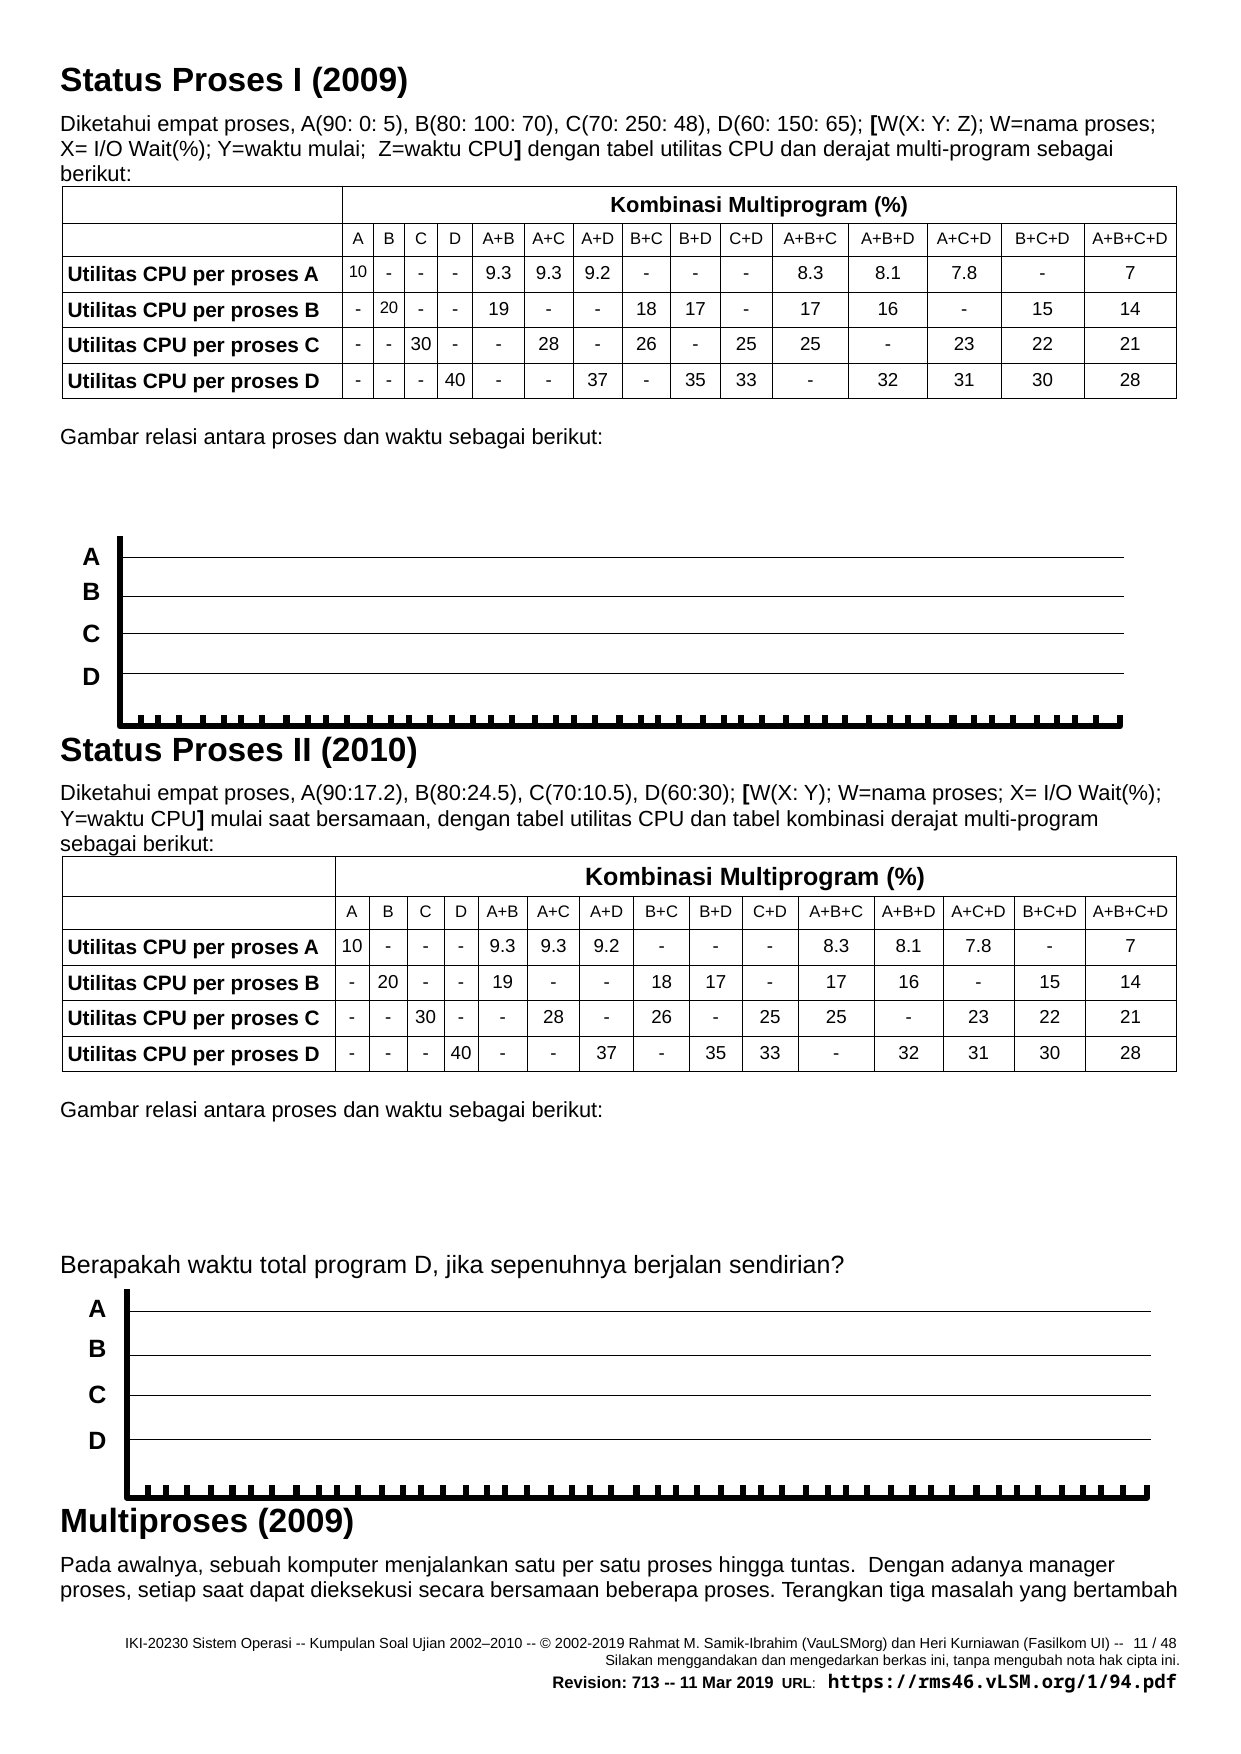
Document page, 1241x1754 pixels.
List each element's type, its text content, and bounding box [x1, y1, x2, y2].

table_cell 7.8 [928, 257, 1001, 292]
table_cell - [721, 257, 772, 292]
table_cell - [473, 328, 524, 363]
table_cell 9.3 [525, 257, 573, 292]
table_cell - [479, 1037, 527, 1071]
table_cell 30 [405, 328, 437, 363]
table_cell 19 [479, 966, 527, 1000]
table_cell - [438, 257, 472, 292]
table_cell 37 [574, 364, 622, 398]
table_cell - [370, 930, 407, 965]
table_cell 25 [773, 328, 848, 363]
table_cell 8.1 [849, 257, 927, 292]
table_cell Utilitas CPU per proses A [63, 930, 335, 965]
table_cell - [374, 328, 404, 363]
table_cell - [343, 328, 373, 363]
table_cell - [336, 1001, 369, 1036]
table_cell A+B+C [773, 224, 848, 256]
table_cell - [445, 1001, 478, 1036]
table_cell - [743, 930, 798, 965]
table_cell 25 [799, 1001, 874, 1036]
table_cell 23 [944, 1001, 1014, 1036]
table_cell - [408, 1037, 444, 1071]
table_cell 22 [1015, 1001, 1085, 1036]
table_cell - [528, 966, 579, 1000]
table_cell B+C+D [1015, 897, 1085, 929]
table_cell B+C [634, 897, 689, 929]
table_cell 21 [1086, 1001, 1176, 1036]
table_cell 14 [1086, 966, 1176, 1000]
table_cell 10 [343, 257, 373, 292]
table_cell A+D [580, 897, 633, 929]
subtitle Status Proses II (2010) [60, 676, 1181, 768]
table_cell - [405, 257, 437, 292]
text Berapakah waktu total program D, jika sepenuhnya berjalan sendirian? [60, 1250, 1181, 1279]
table_cell 9.3 [528, 930, 579, 965]
table_cell 32 [849, 364, 927, 398]
table_cell - [574, 293, 622, 327]
table_cell 40 [438, 364, 472, 398]
table_cell Utilitas CPU per proses B [63, 966, 335, 1000]
table_cell 17 [671, 293, 720, 327]
table_cell - [944, 966, 1014, 1000]
table_cell - [525, 293, 573, 327]
table_cell B [370, 897, 407, 929]
table_cell - [408, 966, 444, 1000]
table_cell C [405, 224, 437, 256]
table_cell 31 [944, 1037, 1014, 1071]
table_cell A+B+C [799, 897, 874, 929]
table_cell 28 [528, 1001, 579, 1036]
table_cell 32 [875, 1037, 943, 1071]
table_cell 28 [1085, 364, 1176, 398]
text Diketahui empat proses, A(90: 0: 5), B(80: 100: 70), C(70: 250: 48), D(60: 150: 65); [W(X: Y: Z); W=nama proses; X= I/O Wait(%); Y=waktu mulai; Z=waktu CPU] dengan tabel utilitas CPU dan derajat multi-program sebagai berikut: [60, 111, 1181, 186]
table_cell - [374, 257, 404, 292]
table_cell 7 [1085, 257, 1176, 292]
table_cell 30 [1002, 364, 1084, 398]
table_cell - [743, 966, 798, 1000]
table_cell - [849, 328, 927, 363]
table_header Kombinasi Multiprogram (%) [343, 187, 1176, 223]
list Gambar relasi antara proses dan waktu sebagai berikut: [60, 1097, 1181, 1122]
table_cell 9.3 [479, 930, 527, 965]
table_cell 17 [799, 966, 874, 1000]
table_cell - [875, 1001, 943, 1036]
table_header Kombinasi Multiprogram (%) [336, 857, 1176, 896]
table_cell 18 [634, 966, 689, 1000]
table_cell - [580, 966, 633, 1000]
table_cell Utilitas CPU per proses A [63, 257, 342, 292]
table_cell 17 [690, 966, 742, 1000]
table_cell - [634, 1037, 689, 1071]
table_cell - [671, 257, 720, 292]
table_cell 33 [721, 364, 772, 398]
table_cell D [445, 897, 478, 929]
table_cell - [525, 364, 573, 398]
table_cell - [343, 293, 373, 327]
table_cell 9.2 [574, 257, 622, 292]
table_cell 9.2 [580, 930, 633, 965]
table_cell - [370, 1001, 407, 1036]
table_cell B+D [671, 224, 720, 256]
table_cell A+D [574, 224, 622, 256]
subtitle Multiproses (2009) [60, 1354, 1181, 1539]
table_cell 26 [634, 1001, 689, 1036]
table_cell - [479, 1001, 527, 1036]
table_cell 35 [671, 364, 720, 398]
table_header [63, 187, 342, 223]
table_cell - [370, 1037, 407, 1071]
text Diketahui empat proses, A(90:17.2), B(80:24.5), C(70:10.5), D(60:30); [W(X: Y); W=nama proses; X= I/O Wait(%); Y=waktu CPU] mulai saat bersamaan, dengan tabel utilitas CPU dan tabel kombinasi derajat multi-program sebagai berikut: [60, 780, 1181, 856]
table_cell - [445, 930, 478, 965]
table_cell A+C+D [928, 224, 1001, 256]
table_cell 16 [875, 966, 943, 1000]
table_cell B+D [690, 897, 742, 929]
table_cell 30 [408, 1001, 444, 1036]
table_cell A+B [473, 224, 524, 256]
table_cell A+C+D [944, 897, 1014, 929]
table_cell - [773, 364, 848, 398]
table_cell A+C [528, 897, 579, 929]
table_cell A [343, 224, 373, 256]
table_cell 35 [690, 1037, 742, 1071]
table_cell - [408, 930, 444, 965]
table_cell 37 [580, 1037, 633, 1071]
table_cell Utilitas CPU per proses D [63, 364, 342, 398]
table_cell 7.8 [944, 930, 1014, 965]
table_cell - [438, 293, 472, 327]
table_cell 19 [473, 293, 524, 327]
table_cell 9.3 [473, 257, 524, 292]
table_cell A+B+C+D [1086, 897, 1176, 929]
table_cell - [445, 966, 478, 1000]
table_cell - [405, 364, 437, 398]
table_cell - [623, 364, 670, 398]
table_cell B [374, 224, 404, 256]
table_cell - [574, 328, 622, 363]
table_cell A+C [525, 224, 573, 256]
table_cell - [634, 930, 689, 965]
table_cell - [473, 364, 524, 398]
table_cell B+C+D [1002, 224, 1084, 256]
table_cell Utilitas CPU per proses D [63, 1037, 335, 1071]
table_cell - [690, 1001, 742, 1036]
table_cell - [405, 293, 437, 327]
table_cell C+D [743, 897, 798, 929]
table_cell 15 [1002, 293, 1084, 327]
table_cell 21 [1085, 328, 1176, 363]
table_cell C [408, 897, 444, 929]
table_cell Utilitas CPU per proses C [63, 328, 342, 363]
table_cell A [336, 897, 369, 929]
table_cell 8.3 [799, 930, 874, 965]
table_cell 23 [928, 328, 1001, 363]
table_cell Utilitas CPU per proses C [63, 1001, 335, 1036]
table_cell B+C [623, 224, 670, 256]
table_cell - [528, 1037, 579, 1071]
table_cell 8.3 [773, 257, 848, 292]
table_cell - [336, 1037, 369, 1071]
table_cell 25 [743, 1001, 798, 1036]
table_cell - [721, 293, 772, 327]
table_cell - [343, 364, 373, 398]
table_cell 20 [370, 966, 407, 1000]
text Pada awalnya, sebuah komputer menjalankan satu per satu proses hingga tuntas. Dengan adanya manager proses, setiap saat dapat dieksekusi secara bersamaan beberapa proses. Terangkan tiga masalah yang bertambah [60, 1551, 1181, 1602]
table_cell 15 [1015, 966, 1085, 1000]
table_cell 10 [336, 930, 369, 965]
table_cell - [336, 966, 369, 1000]
table_cell 17 [773, 293, 848, 327]
subtitle Status Proses I (2009) [60, 60, 1181, 99]
table_cell - [799, 1037, 874, 1071]
table_cell A+B [479, 897, 527, 929]
table_cell 28 [525, 328, 573, 363]
table_cell 7 [1086, 930, 1176, 965]
table_cell - [374, 364, 404, 398]
table_cell A+B+C+D [1085, 224, 1176, 256]
table_cell 31 [928, 364, 1001, 398]
table_cell - [438, 328, 472, 363]
table_cell C+D [721, 224, 772, 256]
table_cell 30 [1015, 1037, 1085, 1071]
table_cell A+B+D [849, 224, 927, 256]
table_cell 8.1 [875, 930, 943, 965]
table_cell - [928, 293, 1001, 327]
table_cell 18 [623, 293, 670, 327]
table_cell 20 [374, 293, 404, 327]
table_cell - [580, 1001, 633, 1036]
table_cell 22 [1002, 328, 1084, 363]
table_cell [63, 897, 335, 929]
list Gambar relasi antara proses dan waktu sebagai berikut: [60, 423, 1181, 449]
table_header [63, 857, 335, 896]
table_cell 33 [743, 1037, 798, 1071]
table_cell 40 [445, 1037, 478, 1071]
table_cell 14 [1085, 293, 1176, 327]
table_cell [63, 224, 342, 256]
table_cell - [623, 257, 670, 292]
table_cell - [1015, 930, 1085, 965]
table_cell D [438, 224, 472, 256]
table_cell Utilitas CPU per proses B [63, 293, 342, 327]
table_cell - [671, 328, 720, 363]
table_cell 16 [849, 293, 927, 327]
table_cell - [690, 930, 742, 965]
table_cell 25 [721, 328, 772, 363]
table_cell - [1002, 257, 1084, 292]
table_cell 26 [623, 328, 670, 363]
table_cell 28 [1086, 1037, 1176, 1071]
table_cell A+B+D [875, 897, 943, 929]
